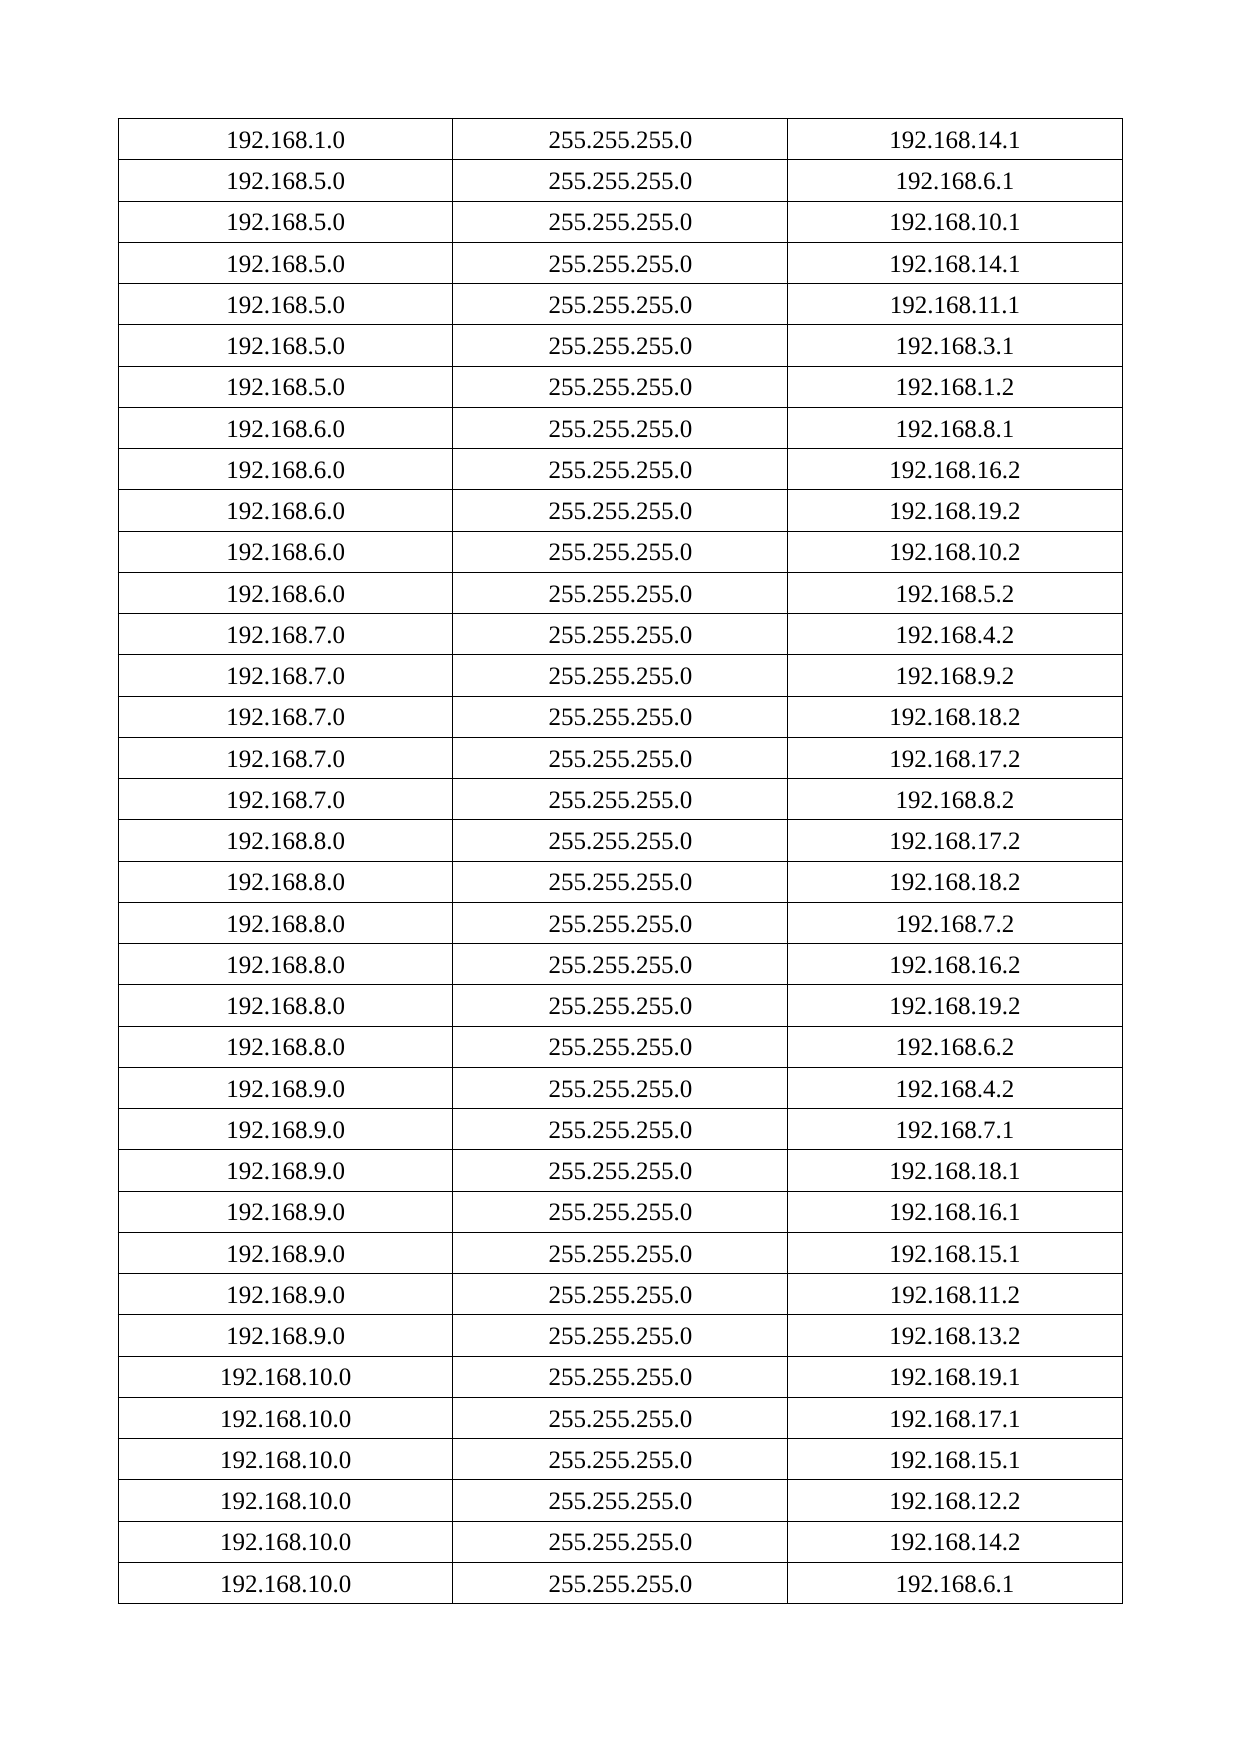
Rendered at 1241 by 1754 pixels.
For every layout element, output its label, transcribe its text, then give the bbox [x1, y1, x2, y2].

table_cell 192.168.18.2 [788, 862, 1122, 902]
table_cell 192.168.7.0 [119, 738, 452, 778]
table_cell 192.168.19.2 [788, 985, 1122, 1026]
table_cell 192.168.11.1 [788, 284, 1122, 324]
table_cell 192.168.10.2 [788, 532, 1122, 572]
table_cell 192.168.8.1 [788, 408, 1122, 448]
table_cell 255.255.255.0 [453, 1522, 787, 1562]
table_cell 192.168.9.0 [119, 1274, 452, 1314]
table_cell 255.255.255.0 [453, 944, 787, 984]
table_cell 255.255.255.0 [453, 1109, 787, 1149]
table_cell 192.168.6.0 [119, 449, 452, 489]
table_cell 255.255.255.0 [453, 985, 787, 1026]
table_cell 192.168.6.1 [788, 1563, 1122, 1603]
table_cell 192.168.16.1 [788, 1192, 1122, 1232]
table_cell 255.255.255.0 [453, 1480, 787, 1521]
table_cell 255.255.255.0 [453, 1315, 787, 1356]
table_cell 192.168.13.2 [788, 1315, 1122, 1356]
table_cell 192.168.17.2 [788, 820, 1122, 861]
table_cell 192.168.10.1 [788, 202, 1122, 242]
table_cell 255.255.255.0 [453, 1027, 787, 1067]
table_cell 192.168.8.0 [119, 903, 452, 943]
table_cell 192.168.8.0 [119, 1027, 452, 1067]
table_cell 192.168.1.0 [119, 119, 452, 159]
table_cell 192.168.6.2 [788, 1027, 1122, 1067]
table_cell 192.168.17.1 [788, 1398, 1122, 1438]
table_cell 255.255.255.0 [453, 408, 787, 448]
table_cell 255.255.255.0 [453, 202, 787, 242]
table_cell 192.168.7.1 [788, 1109, 1122, 1149]
table_cell 192.168.4.2 [788, 614, 1122, 654]
table_cell 192.168.12.2 [788, 1480, 1122, 1521]
table_cell 192.168.10.0 [119, 1522, 452, 1562]
table_cell 255.255.255.0 [453, 614, 787, 654]
table_cell 192.168.7.0 [119, 779, 452, 819]
table_cell 192.168.18.1 [788, 1150, 1122, 1191]
table_cell 192.168.10.0 [119, 1398, 452, 1438]
table_cell 192.168.8.0 [119, 985, 452, 1026]
table_cell 192.168.5.0 [119, 325, 452, 366]
table_cell 192.168.14.1 [788, 243, 1122, 283]
table_cell 192.168.9.0 [119, 1315, 452, 1356]
table_cell 192.168.6.0 [119, 408, 452, 448]
table_cell 192.168.14.1 [788, 119, 1122, 159]
table_cell 192.168.15.1 [788, 1233, 1122, 1273]
table_cell 192.168.1.2 [788, 367, 1122, 407]
table_cell 255.255.255.0 [453, 779, 787, 819]
table_cell 192.168.7.0 [119, 614, 452, 654]
table_cell 192.168.9.0 [119, 1068, 452, 1108]
table_cell 192.168.15.1 [788, 1439, 1122, 1479]
table_cell 192.168.19.2 [788, 490, 1122, 531]
table_cell 192.168.9.0 [119, 1192, 452, 1232]
table_cell 255.255.255.0 [453, 1068, 787, 1108]
table_cell 192.168.9.2 [788, 655, 1122, 696]
table_cell 192.168.5.0 [119, 367, 452, 407]
table_cell 255.255.255.0 [453, 1274, 787, 1314]
table_cell 192.168.19.1 [788, 1357, 1122, 1397]
table_cell 255.255.255.0 [453, 449, 787, 489]
table_cell 192.168.5.0 [119, 284, 452, 324]
table_cell 255.255.255.0 [453, 820, 787, 861]
table_cell 192.168.10.0 [119, 1357, 452, 1397]
table_cell 255.255.255.0 [453, 119, 787, 159]
table_cell 192.168.16.2 [788, 449, 1122, 489]
table_cell 192.168.4.2 [788, 1068, 1122, 1108]
table_cell 192.168.9.0 [119, 1150, 452, 1191]
table_cell 192.168.9.0 [119, 1109, 452, 1149]
table_cell 255.255.255.0 [453, 532, 787, 572]
table_cell 255.255.255.0 [453, 1233, 787, 1273]
table_cell 192.168.10.0 [119, 1480, 452, 1521]
table_cell 192.168.6.0 [119, 532, 452, 572]
table_cell 255.255.255.0 [453, 1192, 787, 1232]
table_cell 192.168.10.0 [119, 1439, 452, 1479]
table_cell 192.168.6.0 [119, 490, 452, 531]
table_cell 255.255.255.0 [453, 1439, 787, 1479]
table_cell 255.255.255.0 [453, 367, 787, 407]
table_cell 192.168.6.0 [119, 573, 452, 613]
table_cell 192.168.5.2 [788, 573, 1122, 613]
table_cell 255.255.255.0 [453, 1398, 787, 1438]
table_cell 192.168.7.0 [119, 655, 452, 696]
table_cell 192.168.11.2 [788, 1274, 1122, 1314]
table_cell 255.255.255.0 [453, 1357, 787, 1397]
table_cell 192.168.8.0 [119, 944, 452, 984]
table_cell 255.255.255.0 [453, 284, 787, 324]
table_cell 255.255.255.0 [453, 160, 787, 201]
table_cell 255.255.255.0 [453, 490, 787, 531]
table_cell 255.255.255.0 [453, 1150, 787, 1191]
table_cell 255.255.255.0 [453, 325, 787, 366]
table_cell 192.168.5.0 [119, 202, 452, 242]
table_cell 255.255.255.0 [453, 738, 787, 778]
table_cell 255.255.255.0 [453, 655, 787, 696]
table_cell 192.168.8.0 [119, 820, 452, 861]
table_cell 192.168.5.0 [119, 243, 452, 283]
table_cell 255.255.255.0 [453, 697, 787, 737]
table_cell 192.168.7.0 [119, 697, 452, 737]
table_cell 192.168.8.2 [788, 779, 1122, 819]
table_cell 255.255.255.0 [453, 862, 787, 902]
table_cell 192.168.9.0 [119, 1233, 452, 1273]
table_cell 192.168.6.1 [788, 160, 1122, 201]
table_cell 192.168.5.0 [119, 160, 452, 201]
table_cell 192.168.16.2 [788, 944, 1122, 984]
table_cell 192.168.14.2 [788, 1522, 1122, 1562]
table_cell 192.168.3.1 [788, 325, 1122, 366]
table_cell 192.168.8.0 [119, 862, 452, 902]
table_cell 192.168.7.2 [788, 903, 1122, 943]
table_cell 255.255.255.0 [453, 573, 787, 613]
table_cell 192.168.18.2 [788, 697, 1122, 737]
table_cell 192.168.17.2 [788, 738, 1122, 778]
table_cell 192.168.10.0 [119, 1563, 452, 1603]
table_cell 255.255.255.0 [453, 1563, 787, 1603]
table_cell 255.255.255.0 [453, 243, 787, 283]
table_cell 255.255.255.0 [453, 903, 787, 943]
